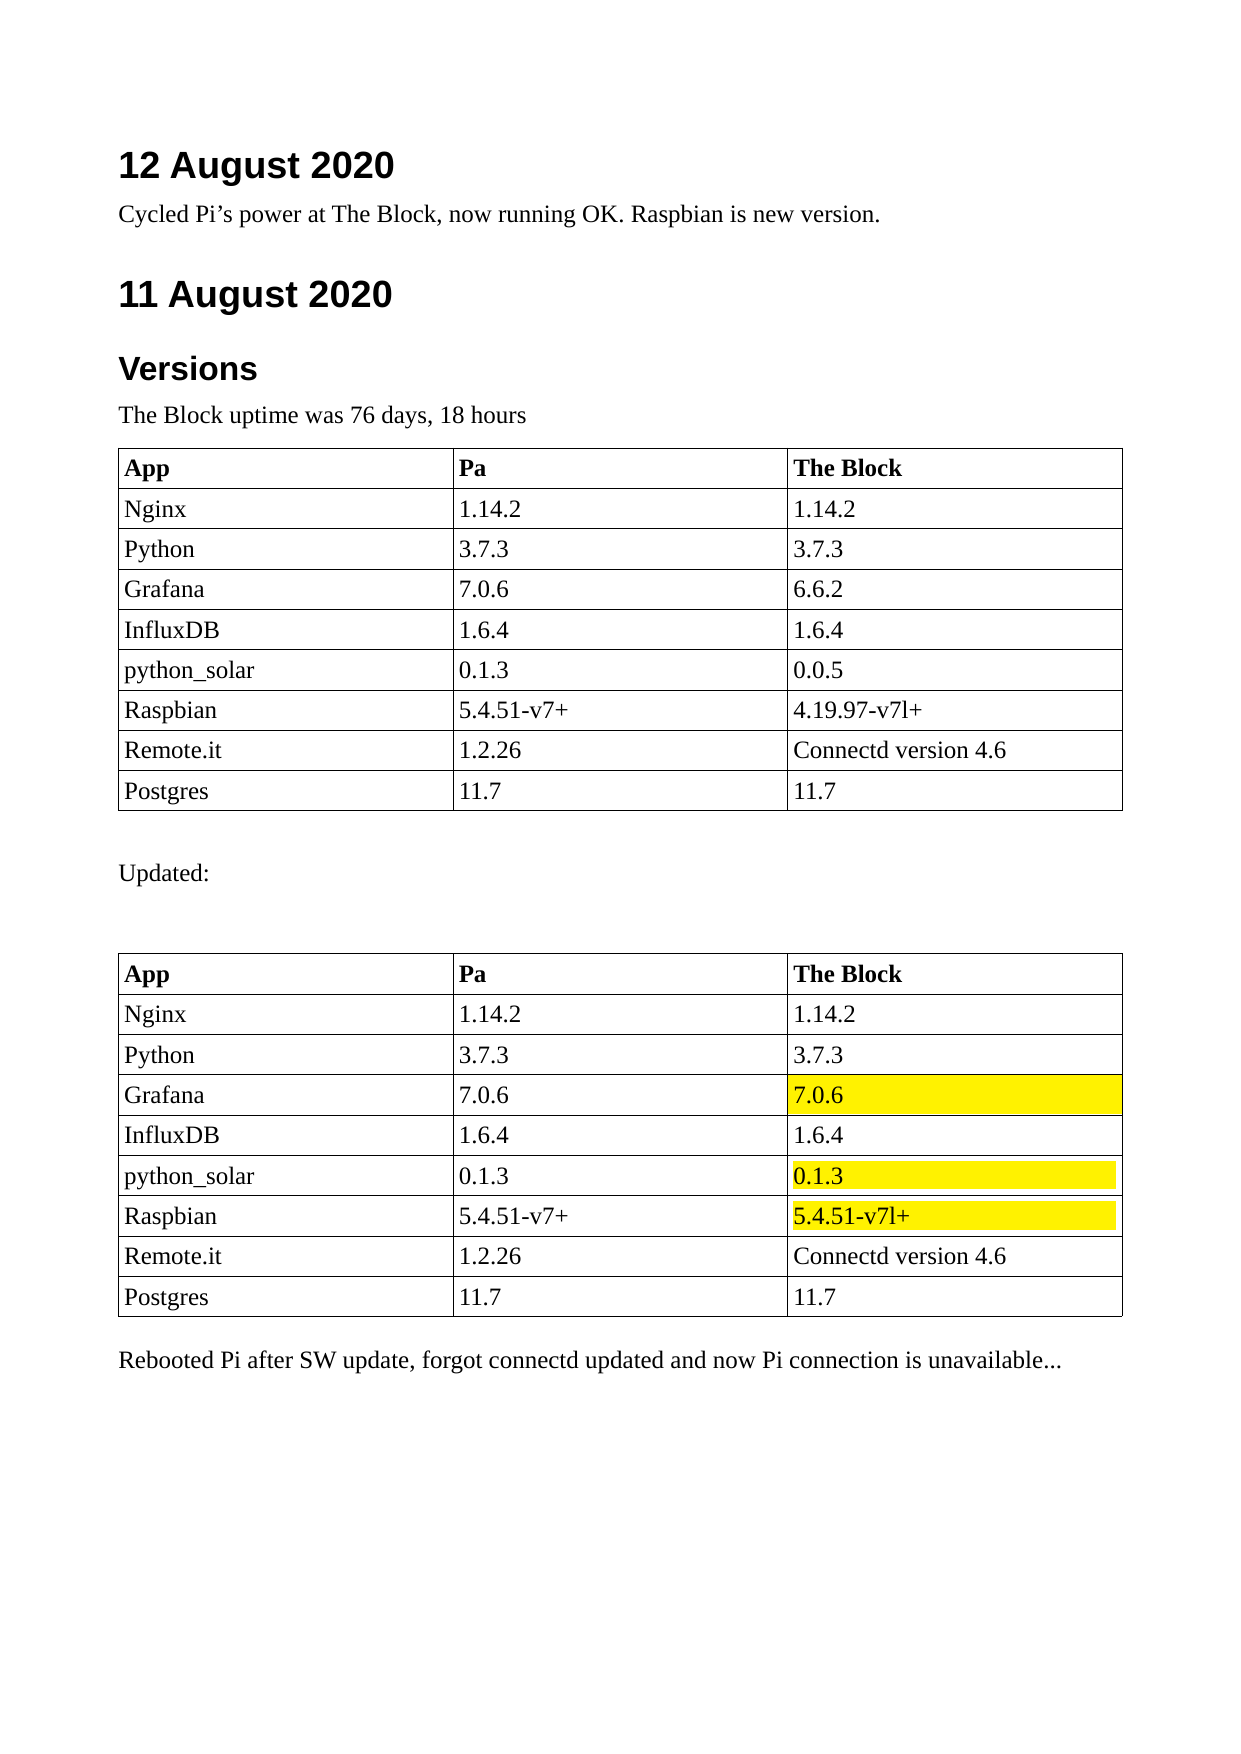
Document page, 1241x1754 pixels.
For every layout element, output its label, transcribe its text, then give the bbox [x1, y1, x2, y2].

table_cell 11.7 [454, 771, 787, 810]
table_cell Nginx [119, 995, 453, 1034]
table_cell 11.7 [788, 1277, 1122, 1316]
table_cell 1.14.2 [454, 995, 787, 1034]
text Rebooted Pi after SW update, forgot connectd updated and now Pi connection is unavailable... [118, 1345, 1122, 1374]
table_header The Block [788, 449, 1122, 488]
table_cell Connectd version 4.6 [788, 1237, 1122, 1276]
text Cycled Pi’s power at The Block, now running OK. Raspbian is new version. [118, 199, 1122, 228]
table_cell Remote.it [119, 731, 453, 770]
table_cell 7.0.6 [454, 1075, 787, 1114]
table_cell Nginx [119, 489, 453, 528]
table_cell 5.4.51-v7+ [454, 691, 787, 730]
table_cell 1.14.2 [788, 489, 1122, 528]
table_cell 1.2.26 [454, 731, 787, 770]
table_cell Python [119, 1035, 453, 1074]
table_cell 0.1.3 [454, 650, 787, 689]
table_cell 0.1.3 [454, 1156, 787, 1195]
table_header App [119, 954, 453, 994]
text The Block uptime was 76 days, 18 hours [118, 400, 1122, 429]
table_cell 11.7 [454, 1277, 787, 1316]
table_cell 1.14.2 [788, 995, 1122, 1034]
table_cell InfluxDB [119, 1116, 453, 1155]
table_cell 1.6.4 [788, 610, 1122, 649]
table_cell 1.14.2 [454, 489, 787, 528]
table_header The Block [788, 954, 1122, 994]
table_cell 11.7 [788, 771, 1122, 810]
subtitle 11 August 2020 [118, 272, 1122, 316]
table_cell Raspbian [119, 691, 453, 730]
table_cell 4.19.97-v7l+ [788, 691, 1122, 730]
table_cell Grafana [119, 1075, 453, 1114]
table_cell Connectd version 4.6 [788, 731, 1122, 770]
table_cell 7.0.6 [454, 570, 787, 609]
table_cell 7.0.6 [788, 1075, 1122, 1114]
table_cell 0.1.3 [788, 1156, 1122, 1195]
table_cell Python [119, 529, 453, 568]
subtitle Versions [118, 349, 1122, 387]
table_cell 3.7.3 [788, 1035, 1122, 1074]
table_cell Grafana [119, 570, 453, 609]
table_cell 6.6.2 [788, 570, 1122, 609]
table_cell python_solar [119, 1156, 453, 1195]
table_header App [119, 449, 453, 488]
table_cell 5.4.51-v7+ [454, 1196, 787, 1236]
subtitle 12 August 2020 [118, 143, 1122, 187]
table_cell Remote.it [119, 1237, 453, 1276]
table_cell 1.6.4 [454, 1116, 787, 1155]
table_cell 1.6.4 [788, 1116, 1122, 1155]
table_cell 5.4.51-v7l+ [788, 1196, 1122, 1236]
table_header Pa [454, 449, 787, 488]
table_cell 3.7.3 [788, 529, 1122, 568]
text Updated: [118, 858, 1122, 887]
table_cell Postgres [119, 1277, 453, 1316]
table_cell python_solar [119, 650, 453, 689]
table_header Pa [454, 954, 787, 994]
table_cell 3.7.3 [454, 529, 787, 568]
table_cell InfluxDB [119, 610, 453, 649]
table_cell Raspbian [119, 1196, 453, 1236]
table_cell 0.0.5 [788, 650, 1122, 689]
table_cell 1.2.26 [454, 1237, 787, 1276]
table_cell Postgres [119, 771, 453, 810]
table_cell 3.7.3 [454, 1035, 787, 1074]
table_cell 1.6.4 [454, 610, 787, 649]
